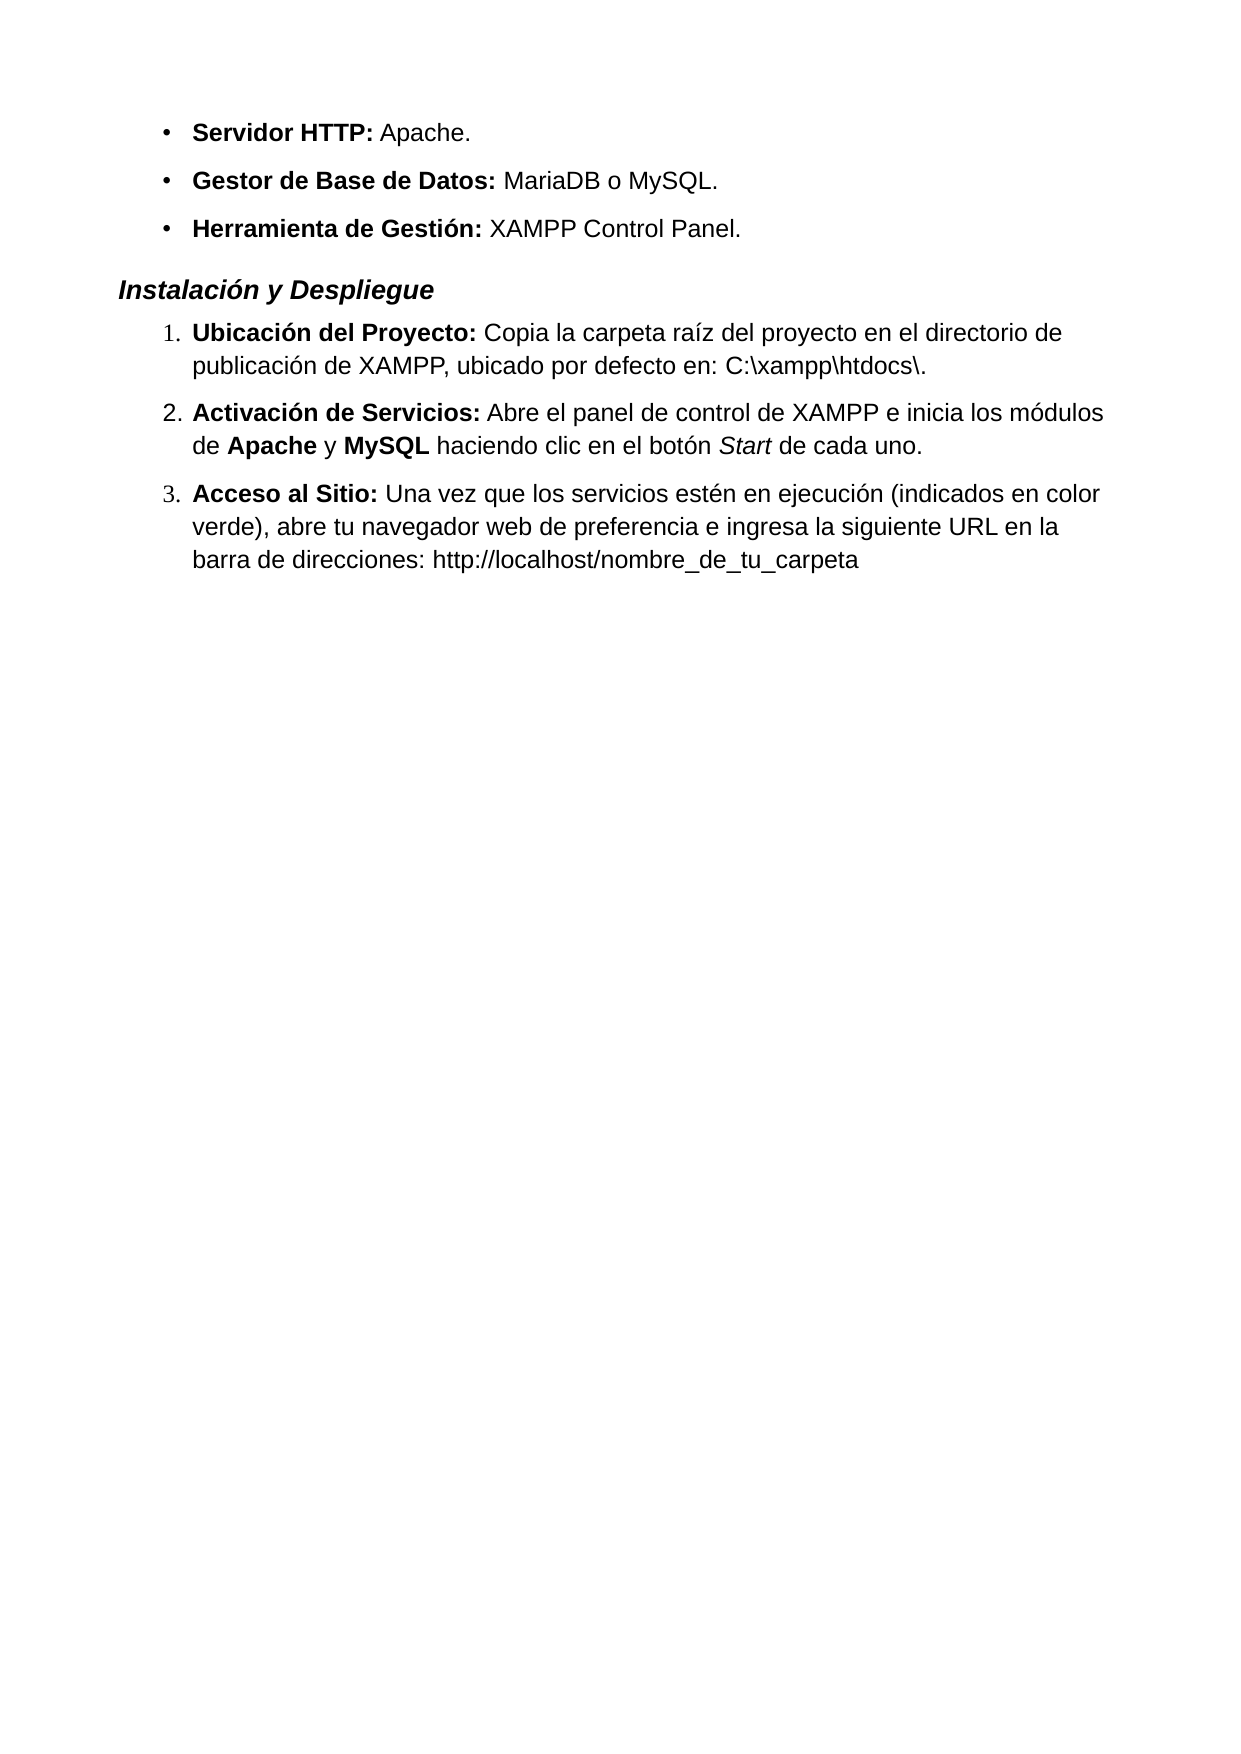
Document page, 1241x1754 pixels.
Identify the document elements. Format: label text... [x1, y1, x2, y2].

list Herramienta de Gestión: XAMPP Control Panel. [162, 213, 1122, 242]
list Gestor de Base de Datos: MariaDB o MySQL. [162, 166, 1122, 195]
list Ubicación del Proyecto: Copia la carpeta raíz del proyecto en el directorio de publicación de XAMPP, ubicado por defecto en: C:\xampp\htdocs\. [162, 317, 1122, 379]
list Servidor HTTP: Apache. [162, 118, 1122, 147]
list Activación de Servicios: Abre el panel de control de XAMPP e inicia los módulos de Apache y MySQL haciendo clic en el botón Start de cada uno. [162, 398, 1122, 460]
list Acceso al Sitio: Una vez que los servicios estén en ejecución (indicados en color verde), abre tu navegador web de preferencia e ingresa la siguiente URL en la barra de direcciones: http://localhost/nombre_de_tu_carpeta [162, 479, 1122, 574]
subtitle Instalación y Despliegue [118, 274, 1122, 305]
